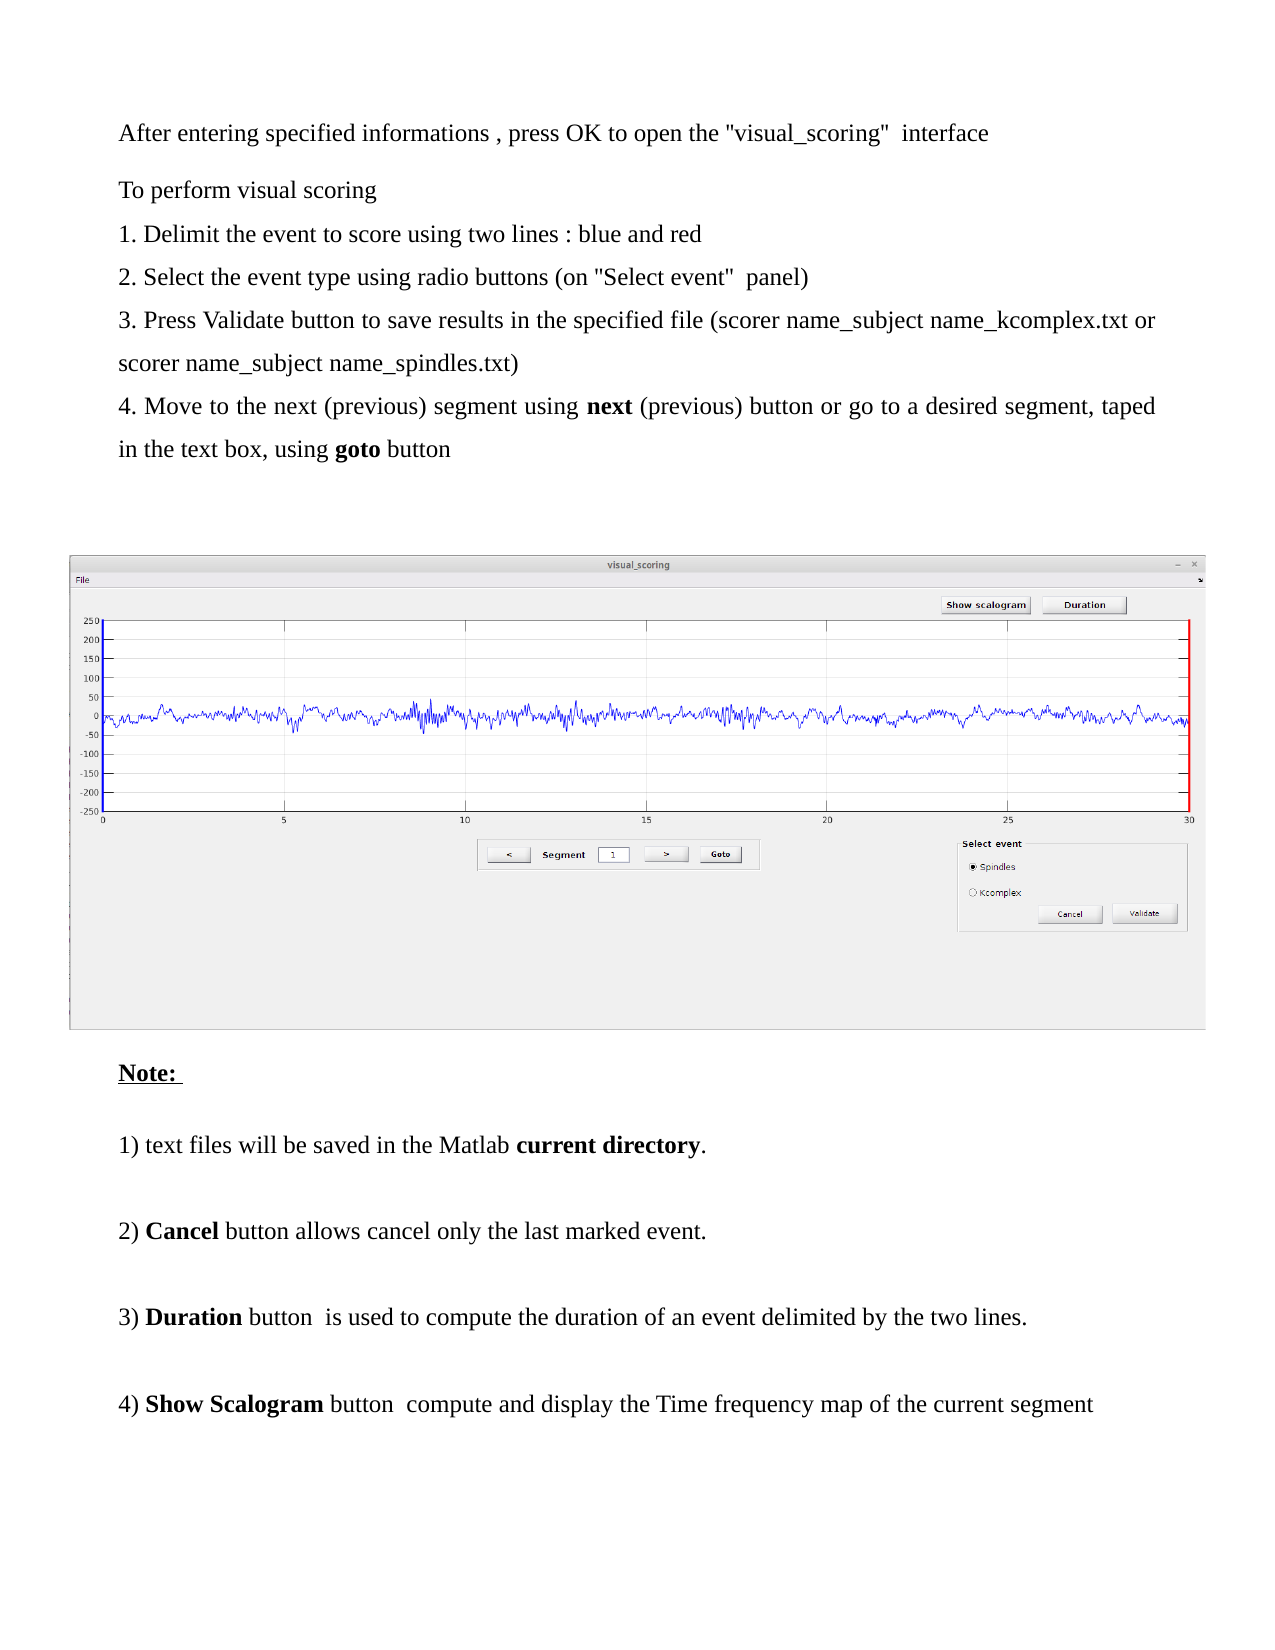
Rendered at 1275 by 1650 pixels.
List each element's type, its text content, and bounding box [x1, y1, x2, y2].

list 4) Show Scalogram button compute and display the Time frequency map of the current segment [118, 1389, 1157, 1417]
text After entering specified informations , press OK to open the ''visual_scoring'' interface [118, 118, 1157, 147]
picture [69, 555, 1206, 1030]
list 4. Move to the next (previous) segment using next (previous) button or go to a desired segment, taped in the text box, using goto button [118, 391, 1157, 463]
text Note: [118, 1058, 1157, 1087]
text To perform visual scoring [118, 176, 1157, 204]
list 1) text files will be saved in the Matlab current directory. [118, 1130, 1157, 1159]
list 3) Duration button is used to compute the duration of an event delimited by the two lines. [118, 1302, 1157, 1331]
text 2. Select the event type using radio buttons (on ''Select event'' panel) [118, 262, 1157, 291]
text 1. Delimit the event to score using two lines : blue and red [118, 219, 1157, 247]
list 2) Cancel button allows cancel only the last marked event. [118, 1216, 1157, 1245]
text 3. Press Validate button to save results in the specified file (scorer name_subject name_kcomplex.txt or scorer name_subject name_spindles.txt) [118, 305, 1157, 377]
